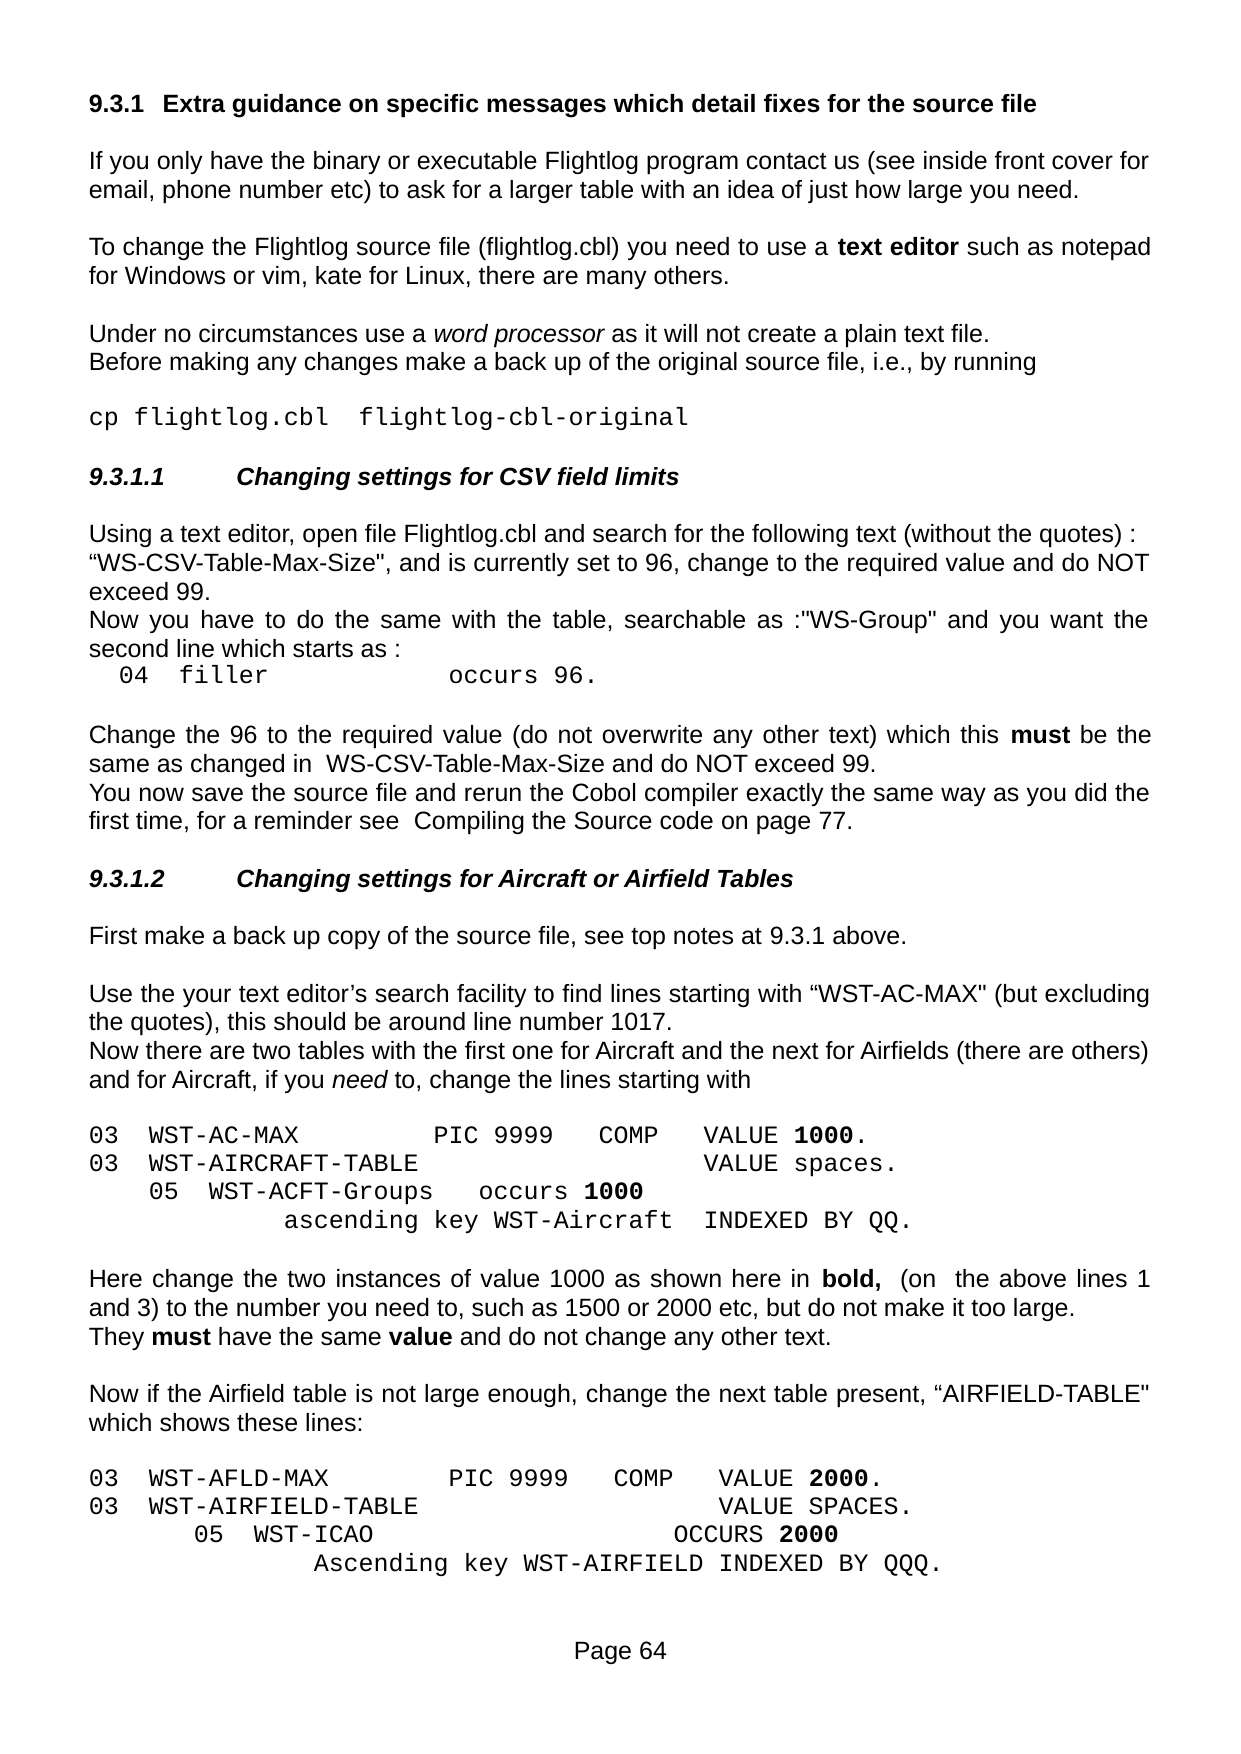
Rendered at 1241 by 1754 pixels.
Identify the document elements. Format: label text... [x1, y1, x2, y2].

text Here change the two instances of value 1000 as shown here in bold, (on the above lines 1 and 3) to the number you need to, such as 1500 or 2000 etc, but do not make it too large. [88, 1264, 1152, 1321]
text To change the Flightlog source file (flightlog.cbl) you need to use a text editor such as notepad for Windows or vim, kate for Linux, there are many others. [88, 232, 1152, 290]
text 03 WST-AC-MAX PIC 9999 COMP VALUE 1000. [88, 1122, 1152, 1151]
subtitle Extra guidance on specific messages which detail fixes for the source file [88, 88, 1152, 117]
subtitle Changing settings for CSV field limits [88, 462, 1152, 490]
text Now you have to do the same with the table, searchable as :"WS-Group" and you want the second line which starts as : [88, 605, 1152, 663]
text First make a back up copy of the source file, see top notes at 9.3.1 above. [88, 921, 1152, 950]
text Change the 96 to the required value (do not overwrite any other text) which this must be the same as changed in WS-CSV-Table-Max-Size and do NOT exceed 99. [88, 720, 1152, 777]
text 03 WST-AIRCRAFT-TABLE VALUE spaces. [88, 1151, 1152, 1179]
text Under no circumstances use a word processor as it will not create a plain text file. [88, 318, 1152, 347]
text Now there are two tables with the first one for Aircraft and the next for Airfields (there are others) and for Aircraft, if you need to, change the lines starting with [88, 1036, 1152, 1093]
subtitle Changing settings for Aircraft or Airfield Tables [88, 864, 1152, 892]
text You now save the source file and rerun the Cobol compiler exactly the same way as you did the first time, for a reminder see Compiling the Source code on page 77. [88, 777, 1152, 835]
text ascending key WST-Aircraft INDEXED BY QQ. [88, 1207, 1152, 1236]
text Ascending key WST-AIRFIELD INDEXED BY QQQ. [88, 1550, 1152, 1578]
text 04 filler occurs 96. [88, 663, 1152, 691]
text Use the your text editor’s search facility to find lines starting with “WST-AC-MAX" (but excluding the quotes), this should be around line number 1017. [88, 978, 1152, 1036]
text “WS-CSV-Table-Max-Size", and is currently set to 96, change to the required value and do NOT exceed 99. [88, 548, 1152, 605]
text cp flightlog.cbl flightlog-cbl-original [88, 405, 1152, 433]
text 03 WST-AIRFIELD-TABLE VALUE SPACES. [88, 1493, 1152, 1522]
text 05 WST-ICAO OCCURS 2000 [88, 1522, 1152, 1550]
text Using a text editor, open file Flightlog.cbl and search for the following text (without the quotes) : [88, 519, 1152, 548]
text 03 WST-AFLD-MAX PIC 9999 COMP VALUE 2000. [88, 1465, 1152, 1493]
text Before making any changes make a back up of the original source file, i.e., by running [88, 347, 1152, 376]
text They must have the same value and do not change any other text. [88, 1321, 1152, 1350]
text Now if the Airfield table is not large enough, change the next table present, “AIRFIELD-TABLE" which shows these lines: [88, 1379, 1152, 1436]
text If you only have the binary or executable Flightlog program contact us (see inside front cover for email, phone number etc) to ask for a larger table with an idea of just how large you need. [88, 146, 1152, 203]
text 05 WST-ACFT-Groups occurs 1000 [88, 1179, 1152, 1207]
